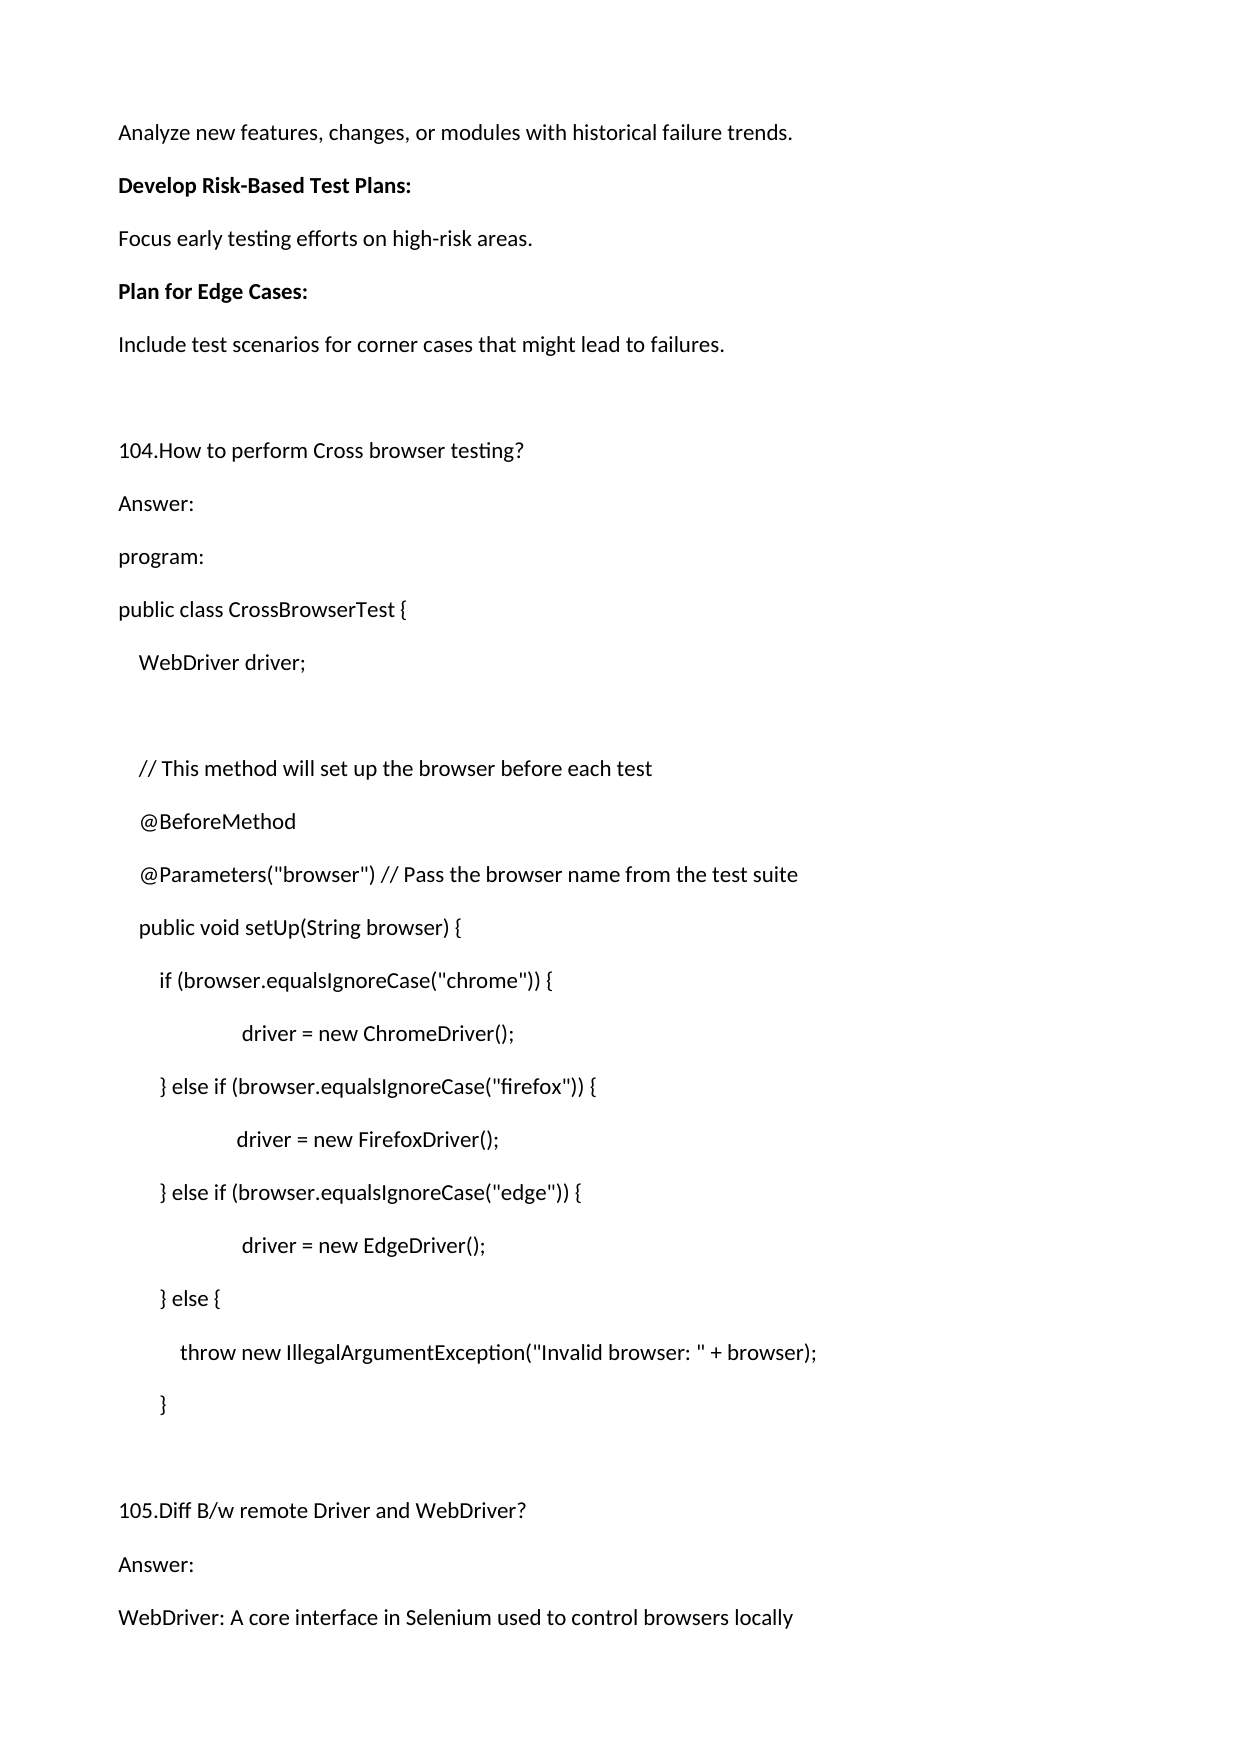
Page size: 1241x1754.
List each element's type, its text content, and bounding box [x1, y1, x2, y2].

text WebDriver: A core interface in Selenium used to control browsers locally [118, 1603, 1122, 1631]
text } else if (browser.equalsIgnoreCase("edge")) { [118, 1178, 1122, 1207]
text Answer: [118, 1550, 1122, 1578]
text driver = new ChromeDriver(); [118, 1019, 1122, 1047]
text driver = new EdgeDriver(); [118, 1232, 1122, 1259]
text Plan for Edge Cases: [118, 277, 1122, 305]
text WebDriver driver; [118, 648, 1122, 676]
text Analyze new features, changes, or modules with historical failure trends. [118, 118, 1122, 146]
text if (browser.equalsIgnoreCase("chrome")) { [118, 966, 1122, 994]
text Include test scenarios for corner cases that might lead to failures. [118, 330, 1122, 358]
text public class CrossBrowserTest { [118, 595, 1122, 623]
text program: [118, 542, 1122, 570]
text public void setUp(String browser) { [118, 913, 1122, 941]
text } else { [118, 1284, 1122, 1313]
text @Parameters("browser") // Pass the browser name from the test suite [118, 860, 1122, 888]
text 104.How to perform Cross browser testing? [118, 436, 1122, 464]
text 105.Diff B/w remote Driver and WebDriver? [118, 1497, 1122, 1525]
text } [118, 1391, 1122, 1419]
text Focus early testing efforts on high-risk areas. [118, 224, 1122, 252]
text Answer: [118, 489, 1122, 517]
text throw new IllegalArgumentException("Invalid browser: " + browser); [118, 1338, 1122, 1366]
text driver = new FirefoxDriver(); [118, 1126, 1122, 1153]
text @BeforeMethod [118, 807, 1122, 835]
text } else if (browser.equalsIgnoreCase("firefox")) { [118, 1072, 1122, 1101]
text Develop Risk-Based Test Plans: [118, 171, 1122, 199]
text // This method will set up the browser before each test [118, 754, 1122, 782]
